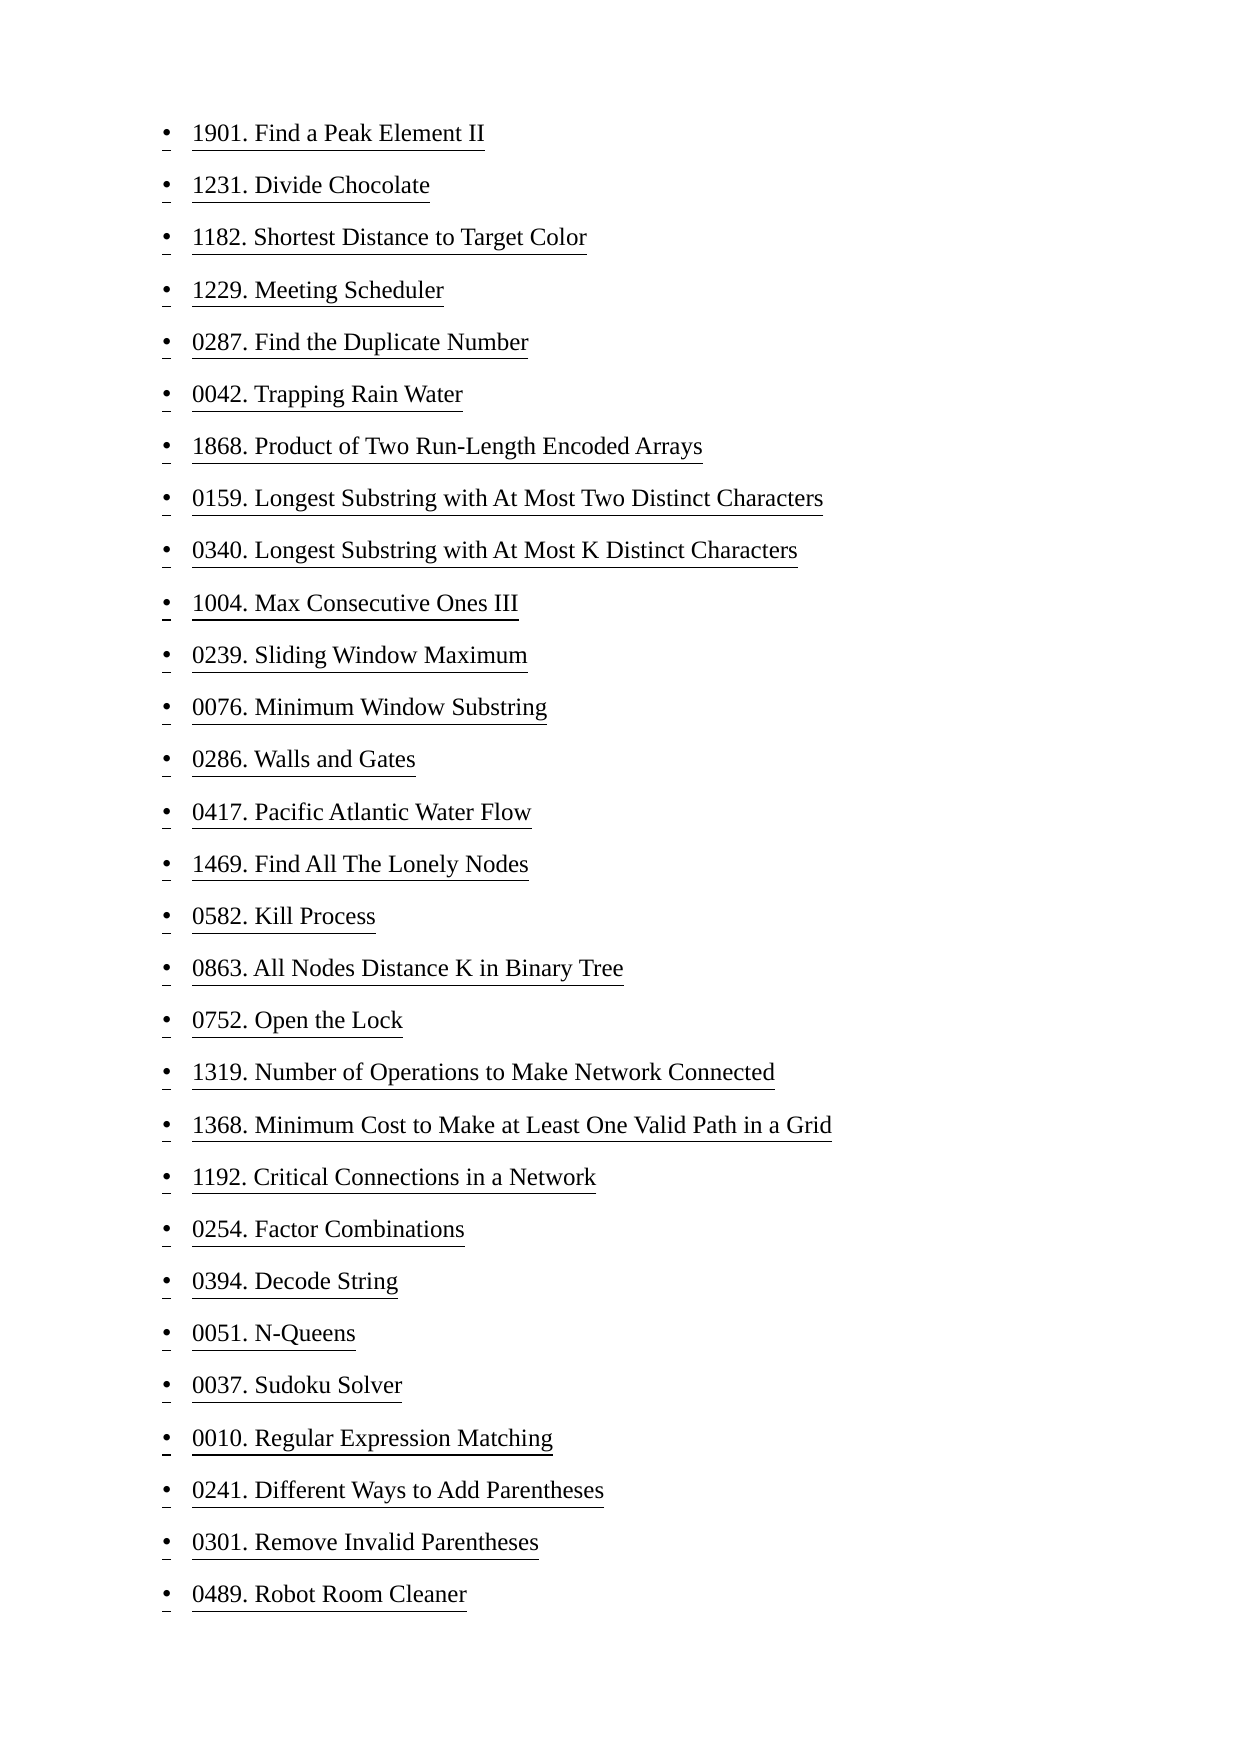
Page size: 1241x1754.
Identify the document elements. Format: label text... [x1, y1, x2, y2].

list 0394. Decode String [162, 1266, 1122, 1299]
list 1182. Shortest Distance to Target Color [162, 222, 1122, 255]
list 0582. Kill Process [162, 901, 1122, 934]
list 0863. All Nodes Distance K in Binary Tree [162, 953, 1122, 986]
list 0051. N-Queens [162, 1318, 1122, 1351]
list 0037. Sudoku Solver [162, 1371, 1122, 1403]
list 1901. Find a Peak Element II [162, 118, 1122, 151]
list 0287. Find the Duplicate Number [162, 327, 1122, 359]
list 0417. Pacific Atlantic Water Flow [162, 797, 1122, 829]
list 1319. Number of Operations to Make Network Connected [162, 1057, 1122, 1090]
list 1469. Find All The Lonely Nodes [162, 849, 1122, 881]
list 1229. Meeting Scheduler [162, 275, 1122, 307]
list 0301. Remove Invalid Parentheses [162, 1527, 1122, 1560]
list 1868. Product of Two Run-Length Encoded Arrays [162, 431, 1122, 464]
list 0286. Walls and Gates [162, 744, 1122, 777]
list 0254. Factor Combinations [162, 1214, 1122, 1247]
list 0241. Different Ways to Add Parentheses [162, 1475, 1122, 1508]
list 1231. Divide Chocolate [162, 170, 1122, 203]
list 1004. Max Consecutive Ones III [162, 588, 1122, 621]
list 0042. Trapping Rain Water [162, 379, 1122, 412]
list 0010. Regular Expression Matching [162, 1423, 1122, 1456]
list 1192. Critical Connections in a Network [162, 1162, 1122, 1194]
list 0340. Longest Substring with At Most K Distinct Characters [162, 536, 1122, 568]
list 0076. Minimum Window Substring [162, 692, 1122, 725]
list 0159. Longest Substring with At Most Two Distinct Characters [162, 483, 1122, 516]
list 0752. Open the Lock [162, 1005, 1122, 1038]
list 0239. Sliding Window Maximum [162, 640, 1122, 673]
list 0489. Robot Room Cleaner [162, 1579, 1122, 1612]
list 1368. Minimum Cost to Make at Least One Valid Path in a Grid [162, 1110, 1122, 1142]
